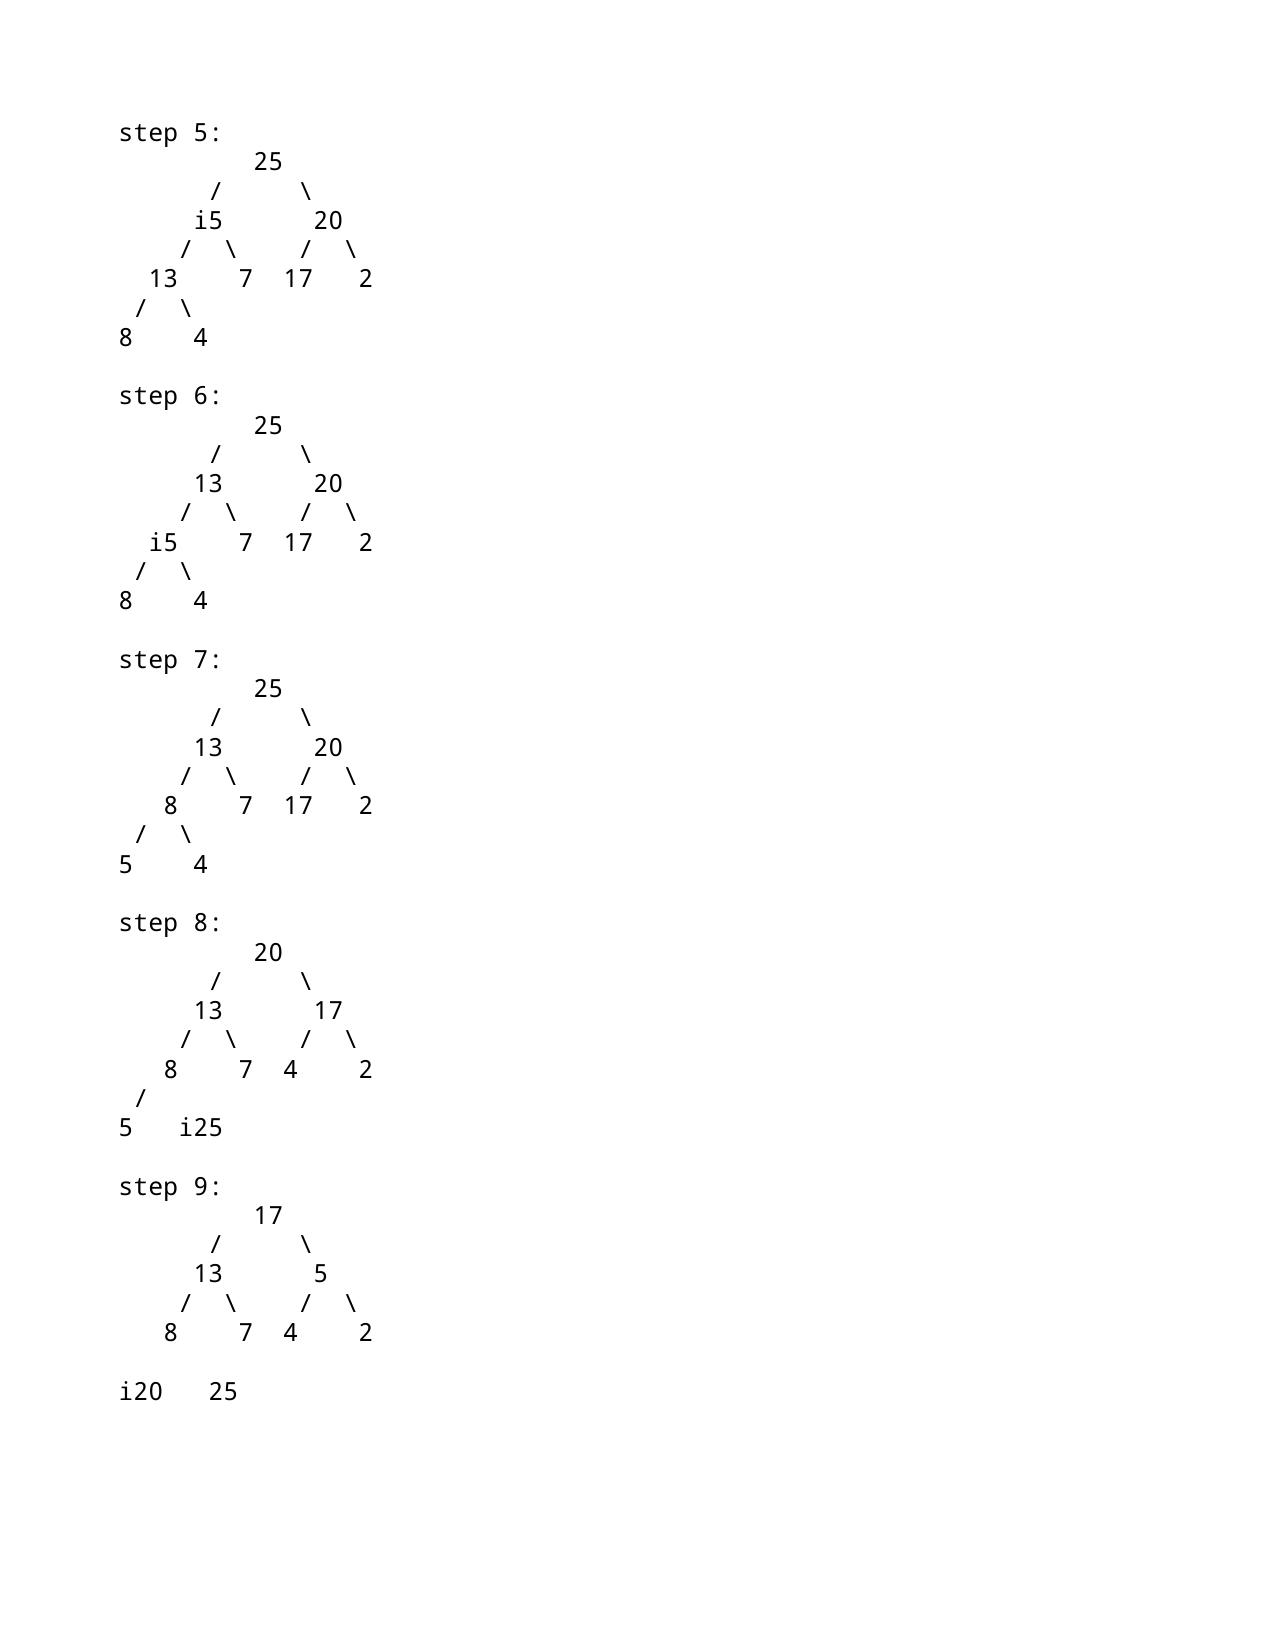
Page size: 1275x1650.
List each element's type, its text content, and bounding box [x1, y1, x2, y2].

text / [118, 1084, 1157, 1113]
text 13 7 17 2 [118, 264, 1157, 294]
text 13 20 [118, 469, 1157, 499]
text i5 7 17 2 [118, 528, 1157, 557]
text 20 [118, 938, 1157, 967]
text 25 [118, 674, 1157, 703]
text 13 20 [118, 733, 1157, 762]
text 13 5 [118, 1260, 1157, 1289]
text 5 i25 [118, 1113, 1157, 1143]
text / \ [118, 440, 1157, 469]
text / \ [118, 967, 1157, 996]
text step 6: [118, 382, 1157, 411]
text / \ / \ [118, 1026, 1157, 1055]
text step 7: [118, 645, 1157, 674]
text / \ / \ [118, 1289, 1157, 1318]
text 25 [118, 147, 1157, 177]
text / \ [118, 1230, 1157, 1260]
text / \ [118, 557, 1157, 586]
text / \ / \ [118, 762, 1157, 791]
text 13 17 [118, 996, 1157, 1026]
text / \ / \ [118, 499, 1157, 528]
text 8 7 4 2 [118, 1318, 1157, 1347]
text 17 [118, 1201, 1157, 1230]
text step 8: [118, 908, 1157, 938]
text 8 7 4 2 [118, 1055, 1157, 1084]
text step 9: [118, 1172, 1157, 1201]
text / \ [118, 703, 1157, 733]
text 25 [118, 411, 1157, 440]
text i20 25 [118, 1377, 1157, 1406]
text 8 4 [118, 323, 1157, 352]
text / \ / \ [118, 235, 1157, 264]
text 8 7 17 2 [118, 791, 1157, 821]
text step 5: [118, 118, 1157, 147]
text / \ [118, 294, 1157, 323]
text / \ [118, 821, 1157, 850]
text i5 20 [118, 206, 1157, 235]
text 5 4 [118, 850, 1157, 879]
text 8 4 [118, 586, 1157, 616]
text / \ [118, 177, 1157, 206]
